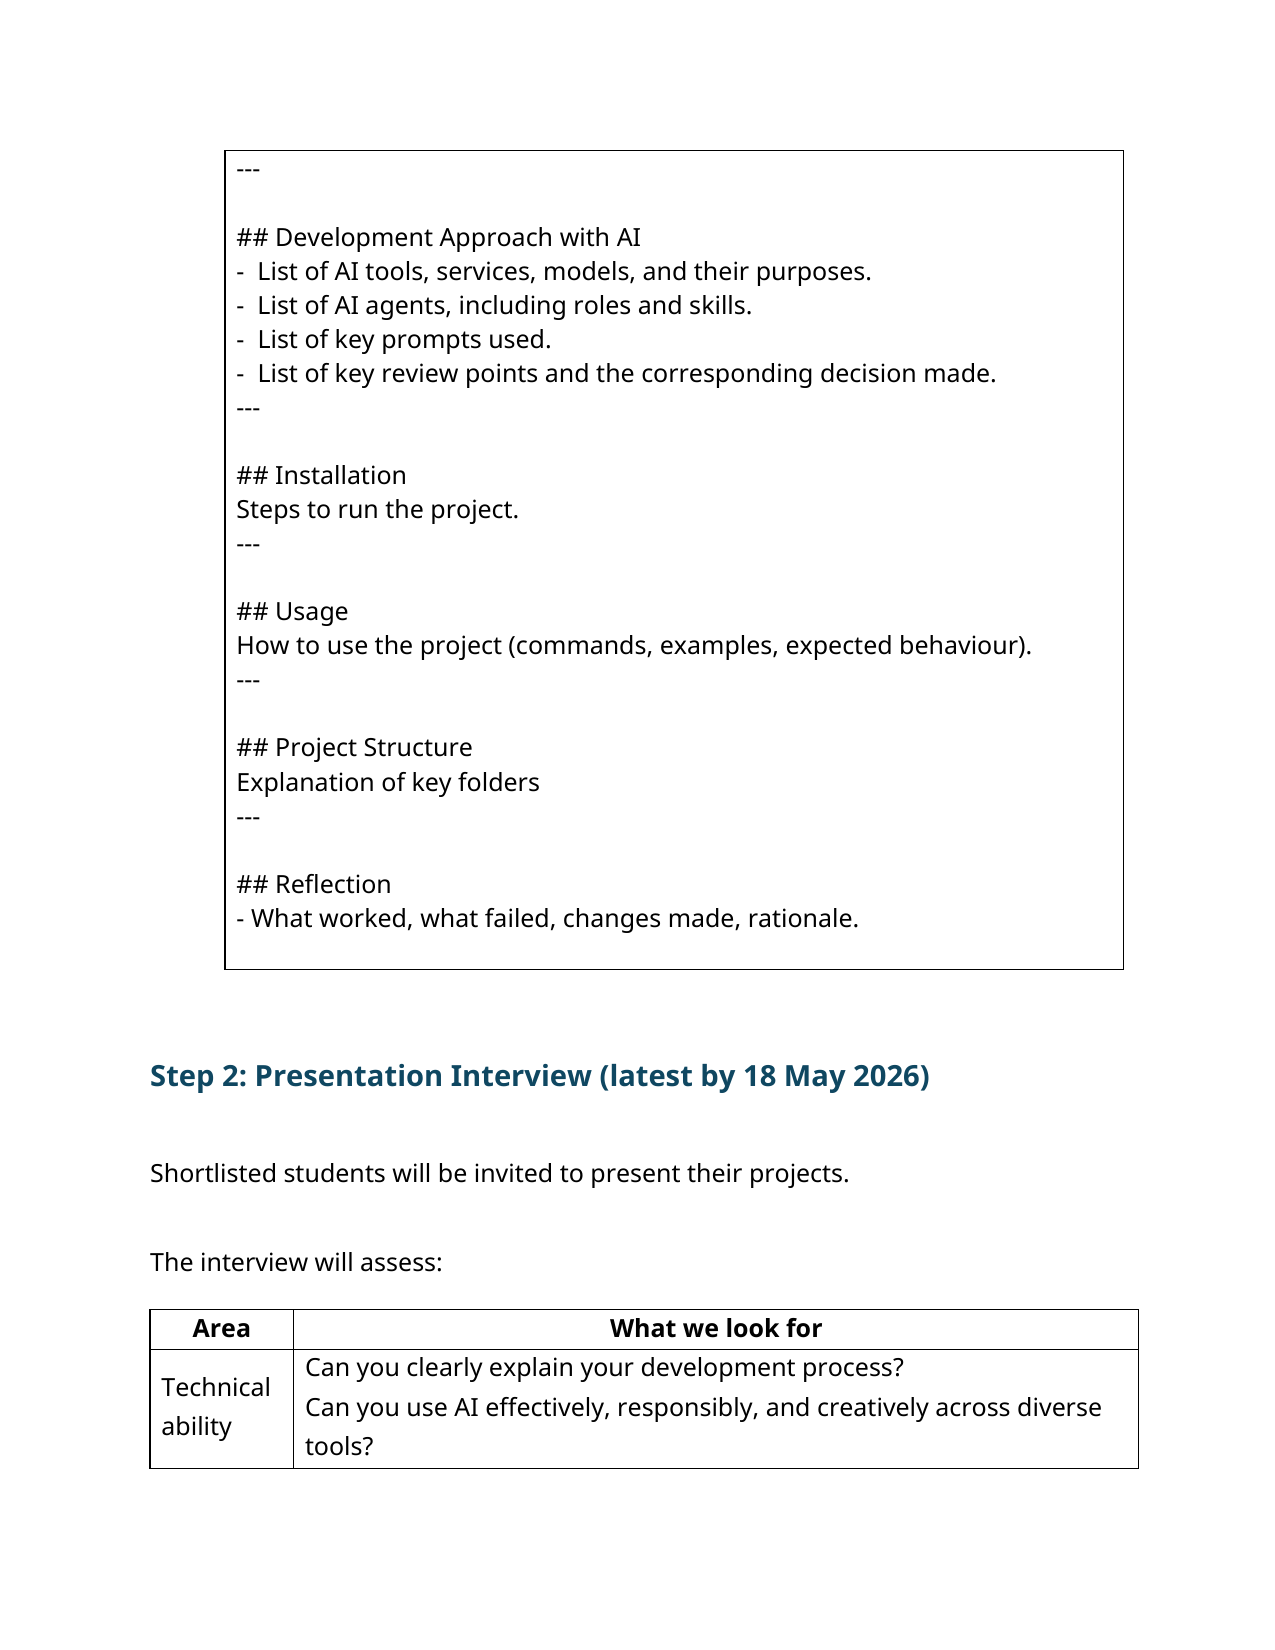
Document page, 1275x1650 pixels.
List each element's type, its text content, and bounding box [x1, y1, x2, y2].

table_header What we look for [294, 1310, 1138, 1349]
table_header --- ## Development Approach with AI - List of AI tools, services, models, and their purposes. - List of AI agents, including roles and skills. - List of key prompts used. - List of key review points and the corresponding decision made. --- ## Installation Steps to run the project. --- ## Usage How to use the project (commands, examples, expected behaviour). --- ## Project Structure Explanation of key folders --- ## Reflection - What worked, what failed, changes made, rationale. [226, 151, 1123, 968]
table_cell Technical ability [151, 1350, 293, 1467]
table_header Area [151, 1310, 293, 1349]
text Shortlisted students will be invited to present their projects. [150, 1155, 1125, 1189]
text The interview will assess: [150, 1245, 1125, 1279]
table_cell Can you clearly explain your development process? Can you use AI effectively, responsibly, and creatively across diverse tools? [294, 1350, 1138, 1467]
subtitle Step 2: Presentation Interview (latest by 18 May 2026) [150, 1055, 1125, 1095]
